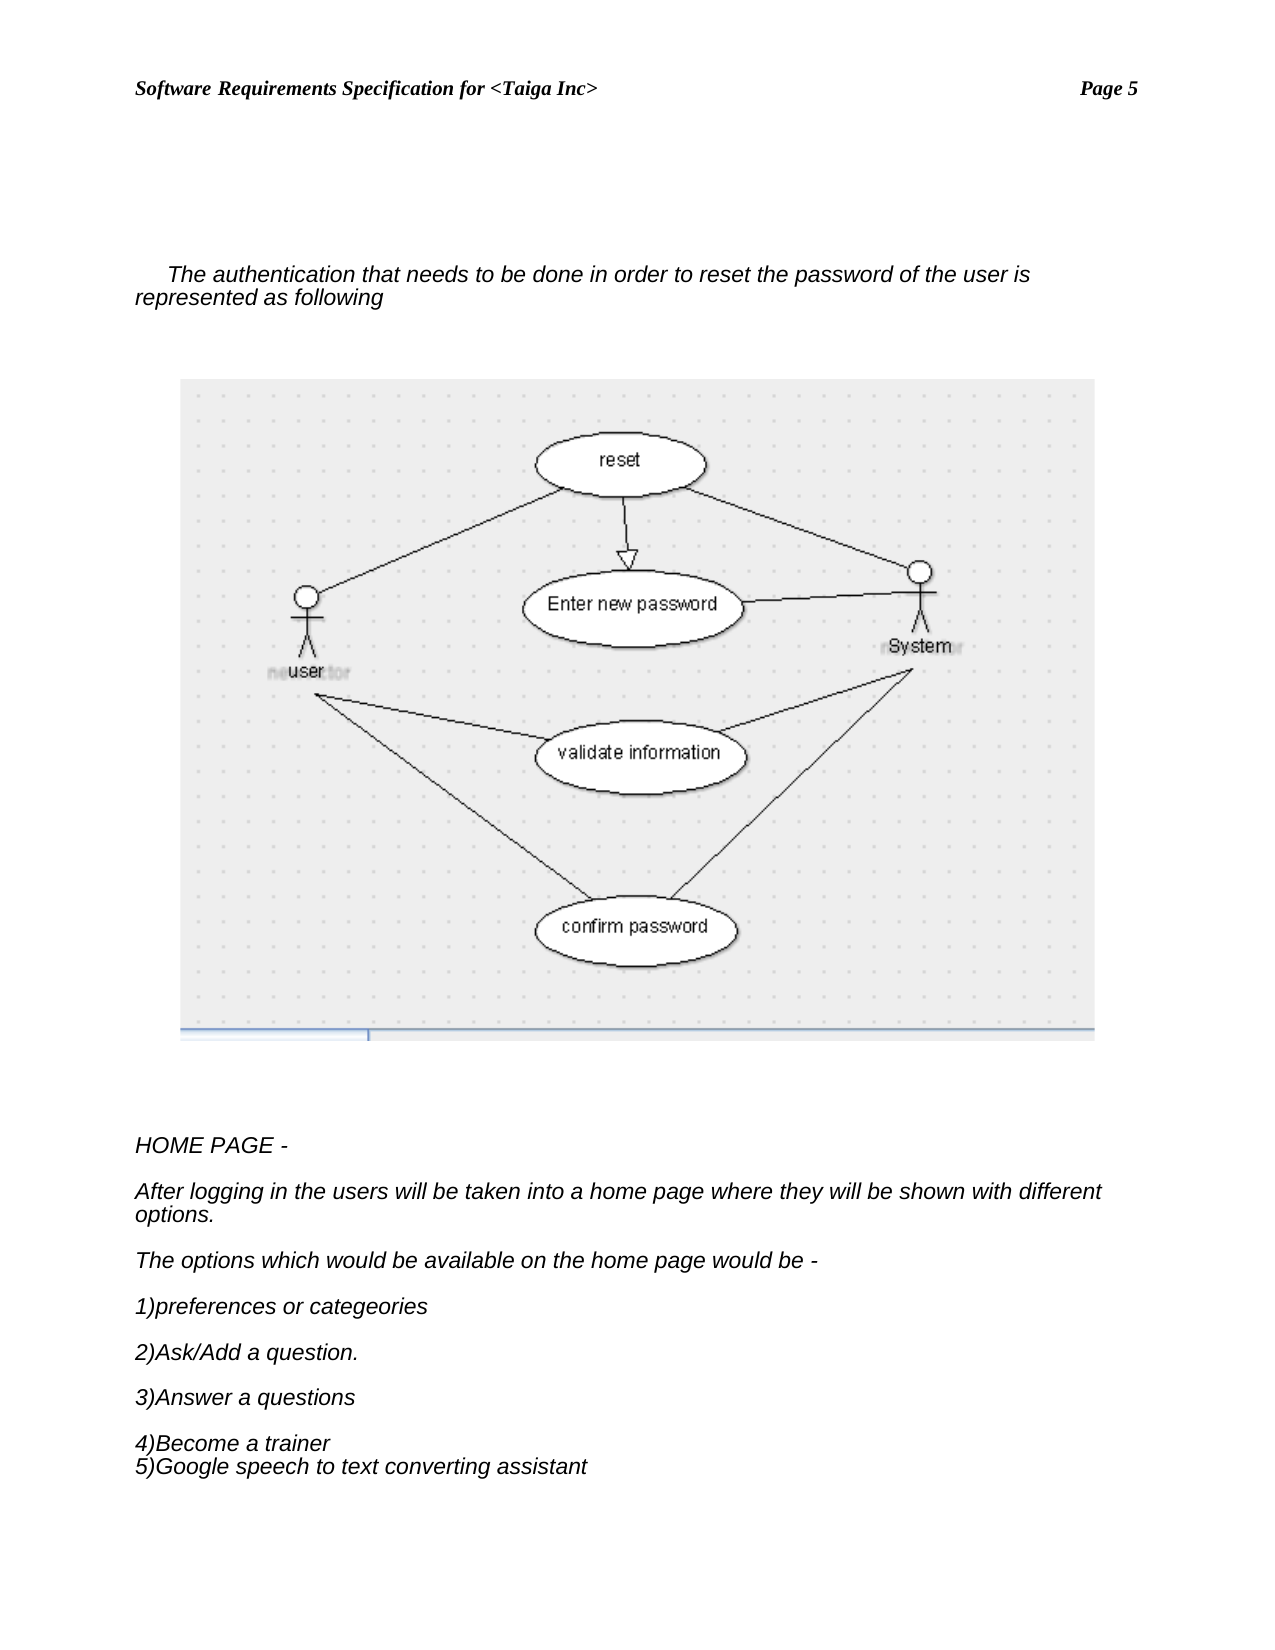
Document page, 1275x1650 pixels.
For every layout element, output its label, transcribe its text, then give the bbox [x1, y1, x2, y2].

text The options which would be available on the home page would be - [135, 1250, 1140, 1273]
text 4)Become a trainer [135, 1433, 1140, 1456]
text 1)preferences or categeories [135, 1296, 1140, 1319]
text 3)Answer a questions [135, 1387, 1140, 1410]
text 5)Google speech to text converting assistant [135, 1456, 1140, 1479]
text HOME PAGE - [135, 1135, 1140, 1158]
text The authentication that needs to be done in order to reset the password of the user is represented as following [135, 264, 1140, 310]
text 2)Ask/Add a question. [135, 1342, 1140, 1364]
picture [180, 379, 1095, 1041]
text After logging in the users will be taken into a home page where they will be shown with different options. [135, 1181, 1140, 1227]
